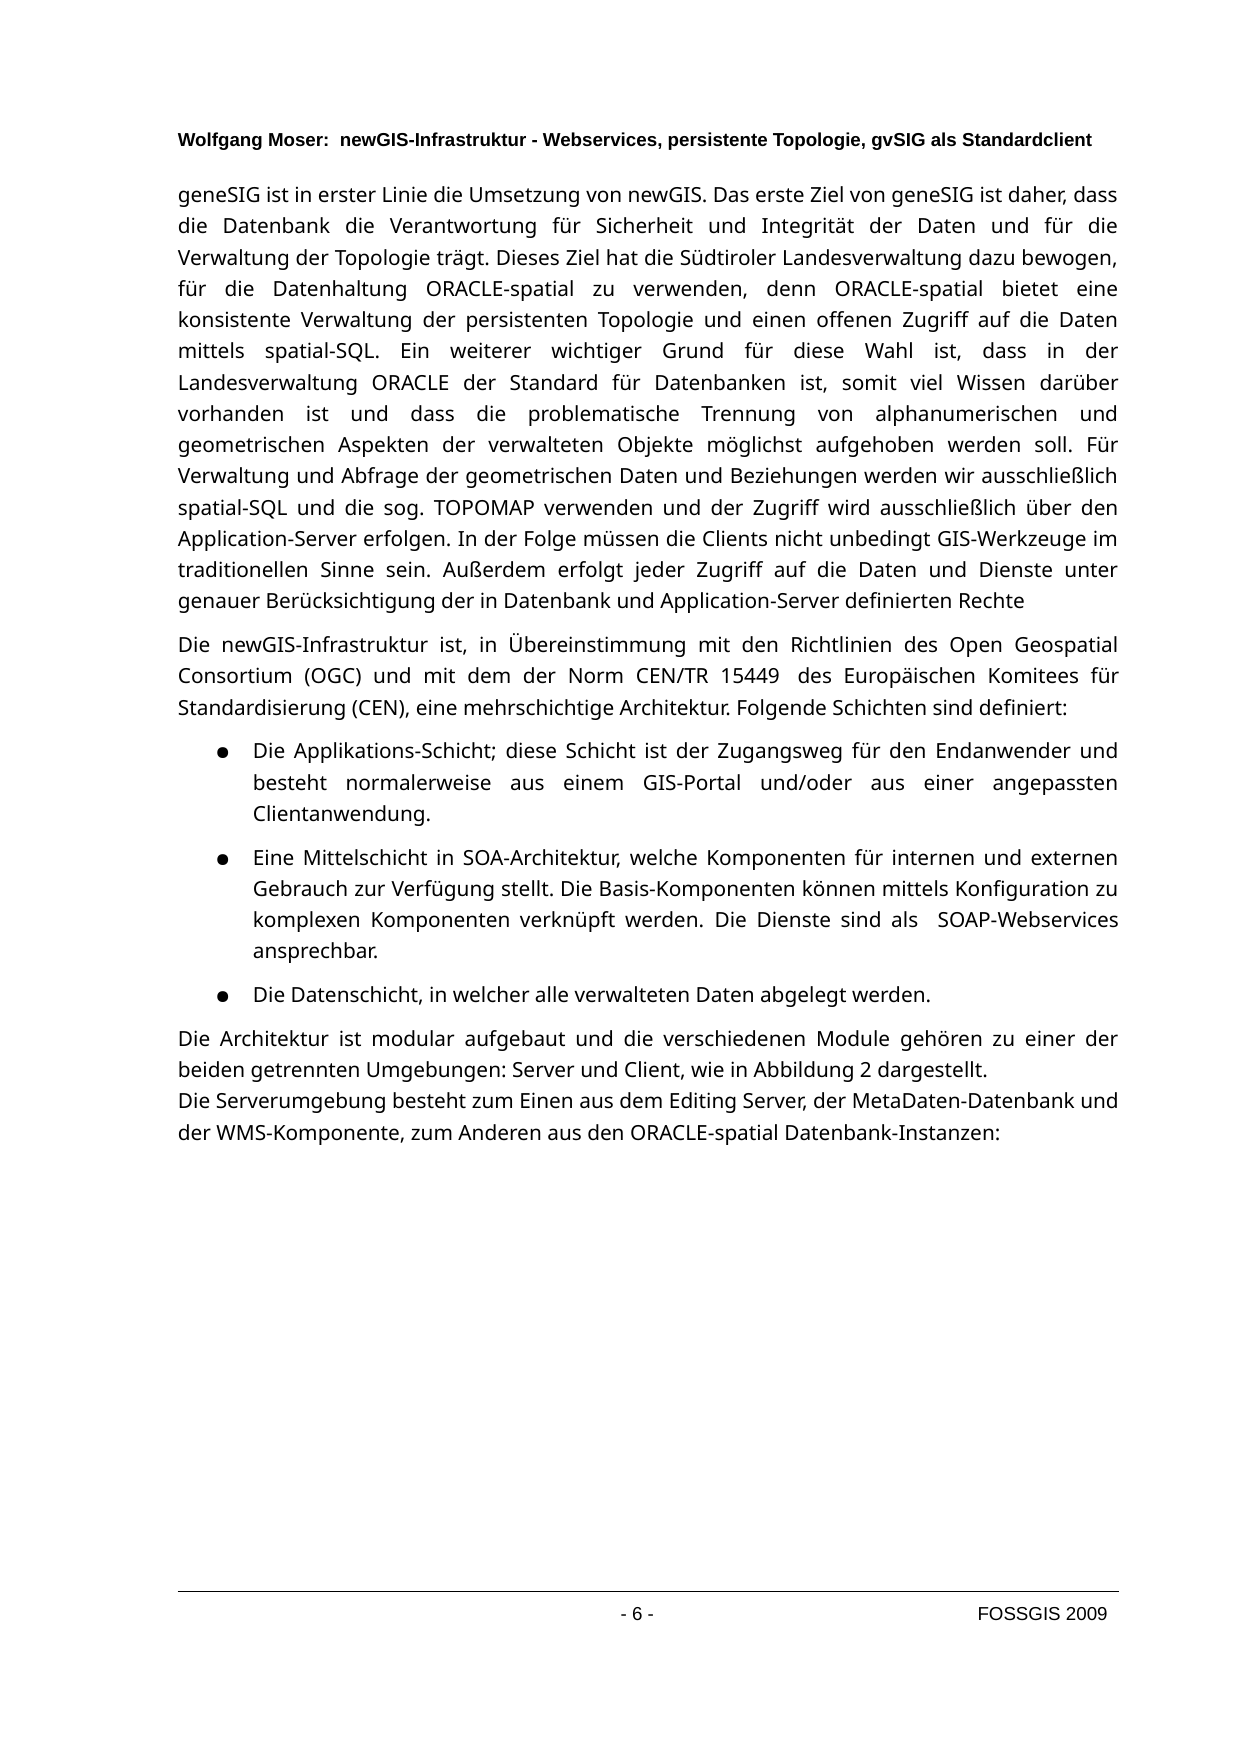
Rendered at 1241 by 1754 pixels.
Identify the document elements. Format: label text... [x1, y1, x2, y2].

text Die Serverumgebung besteht zum Einen aus dem Editing Server, der MetaDaten-Datenbank und der WMS-Komponente, zum Anderen aus den ORACLE-spatial Datenbank-Instanzen: [178, 1087, 1119, 1146]
text Die newGIS-Infrastruktur ist, in Übereinstimmung mit den Richtlinien des Open Geospatial Consortium (OGC) und mit dem der Norm CEN/TR 15449 des Europäischen Komitees für Standardisierung (CEN), eine mehrschichtige Architektur. Folgende Schichten sind definiert: [178, 630, 1119, 721]
list Die Applikations-Schicht; diese Schicht ist der Zugangsweg für den Endanwender und besteht normalerweise aus einem GIS-Portal und/oder aus einer angepassten Clientanwendung. [215, 737, 1119, 827]
list Die Datenschicht, in welcher alle verwalteten Daten abgelegt werden. [215, 980, 1119, 1009]
text Die Architektur ist modular aufgebaut und die verschiedenen Module gehören zu einer der beiden getrennten Umgebungen: Server und Client, wie in Abbildung 2 dargestellt. [178, 1024, 1119, 1084]
list Eine Mittelschicht in SOA-Architektur, welche Komponenten für internen und externen Gebrauch zur Verfügung stellt. Die Basis-Komponenten können mittels Konfiguration zu komplexen Komponenten verknüpft werden. Die Dienste sind als SOAP-Webservices ansprechbar. [215, 843, 1119, 965]
text geneSIG ist in erster Linie die Umsetzung von newGIS. Das erste Ziel von geneSIG ist daher, dass die Datenbank die Verantwortung für Sicherheit und Integrität der Daten und für die Verwaltung der Topologie trägt. Dieses Ziel hat die Südtiroler Landesverwaltung dazu bewogen, für die Datenhaltung ORACLE-spatial zu verwenden, denn ORACLE-spatial bietet eine konsistente Verwaltung der persistenten Topologie und einen offenen Zugriff auf die Daten mittels spatial-SQL. Ein weiterer wichtiger Grund für diese Wahl ist, dass in der Landesverwaltung ORACLE der Standard für Datenbanken ist, somit viel Wissen darüber vorhanden ist und dass die problematische Trennung von alphanumerischen und geometrischen Aspekten der verwalteten Objekte möglichst aufgehoben werden soll. Für Verwaltung und Abfrage der geometrischen Daten und Beziehungen werden wir ausschließlich spatial-SQL und die sog. TOPOMAP verwenden und der Zugriff wird ausschließlich über den Application-Server erfolgen. In der Folge müssen die Clients nicht unbedingt GIS-Werkzeuge im traditionellen Sinne sein. Außerdem erfolgt jeder Zugriff auf die Daten und Dienste unter genauer Berücksichtigung der in Datenbank und Application-Server definierten Rechte [178, 180, 1119, 615]
